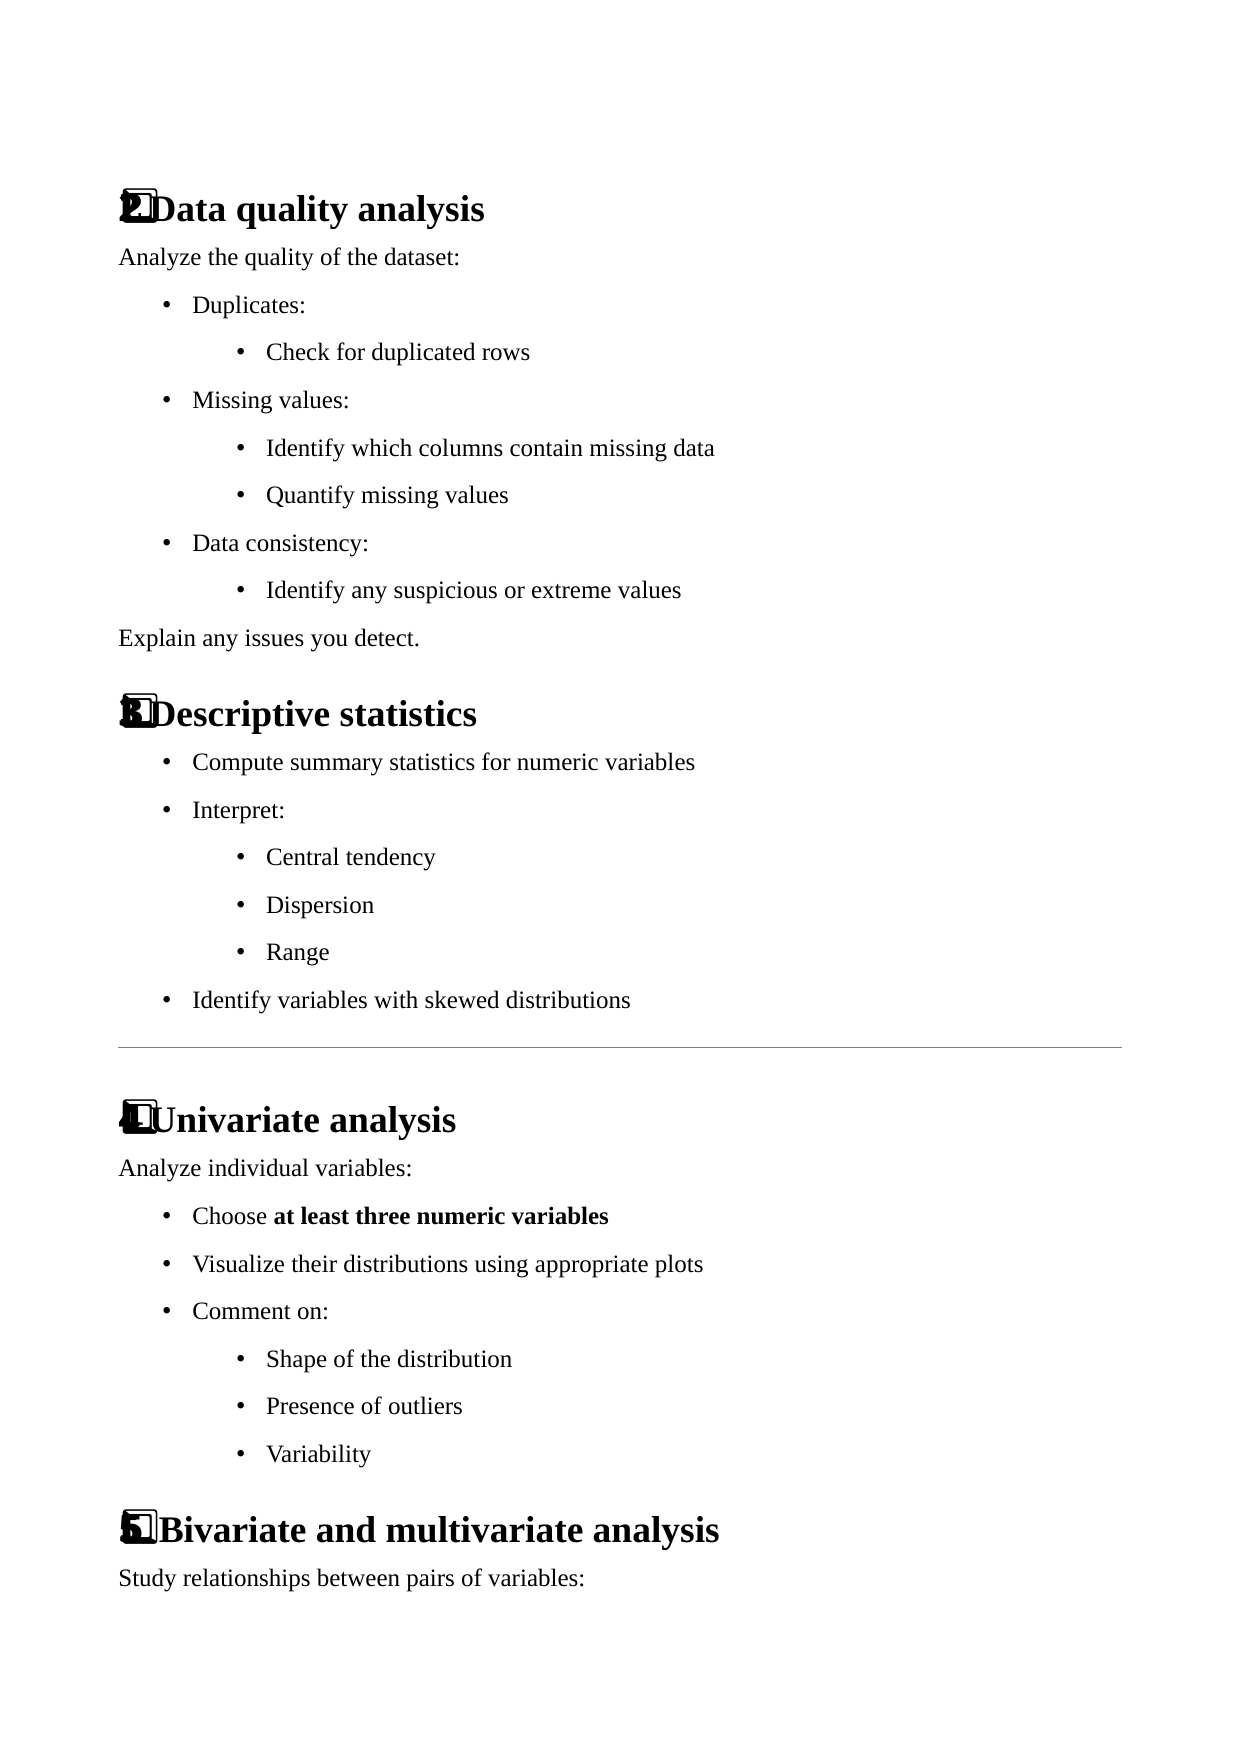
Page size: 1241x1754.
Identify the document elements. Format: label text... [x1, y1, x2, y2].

list Range [236, 937, 1122, 966]
list Variability [236, 1439, 1122, 1468]
list Duplicates: [162, 290, 1122, 318]
list Data consistency: [162, 528, 1122, 557]
list Dispersion [236, 890, 1122, 919]
subtitle 2️⃣ Data quality analysis [118, 187, 1122, 230]
subtitle 3️⃣ Descriptive statistics [118, 691, 1122, 734]
list Presence of outliers [236, 1391, 1122, 1420]
text Study relationships between pairs of variables: [118, 1563, 1122, 1592]
text Explain any issues you detect. [118, 623, 1122, 652]
list Identify variables with skewed distributions [162, 985, 1122, 1014]
list Shape of the distribution [236, 1344, 1122, 1373]
subtitle 4️⃣ Univariate analysis [118, 1098, 1122, 1141]
text Analyze individual variables: [118, 1153, 1122, 1182]
list Identify any suspicious or extreme values [236, 575, 1122, 604]
list Identify which columns contain missing data [236, 433, 1122, 461]
list Visualize their distributions using appropriate plots [162, 1249, 1122, 1277]
list Choose at least three numeric variables [162, 1201, 1122, 1230]
list Quantify missing values [236, 480, 1122, 509]
list Comment on: [162, 1296, 1122, 1325]
list Interpret: [162, 795, 1122, 823]
text Analyze the quality of the dataset: [118, 242, 1122, 271]
list Check for duplicated rows [236, 337, 1122, 366]
subtitle 5️⃣ Bivariate and multivariate analysis [118, 1507, 1122, 1551]
list Missing values: [162, 385, 1122, 414]
list Compute summary statistics for numeric variables [162, 747, 1122, 776]
list Central tendency [236, 842, 1122, 871]
